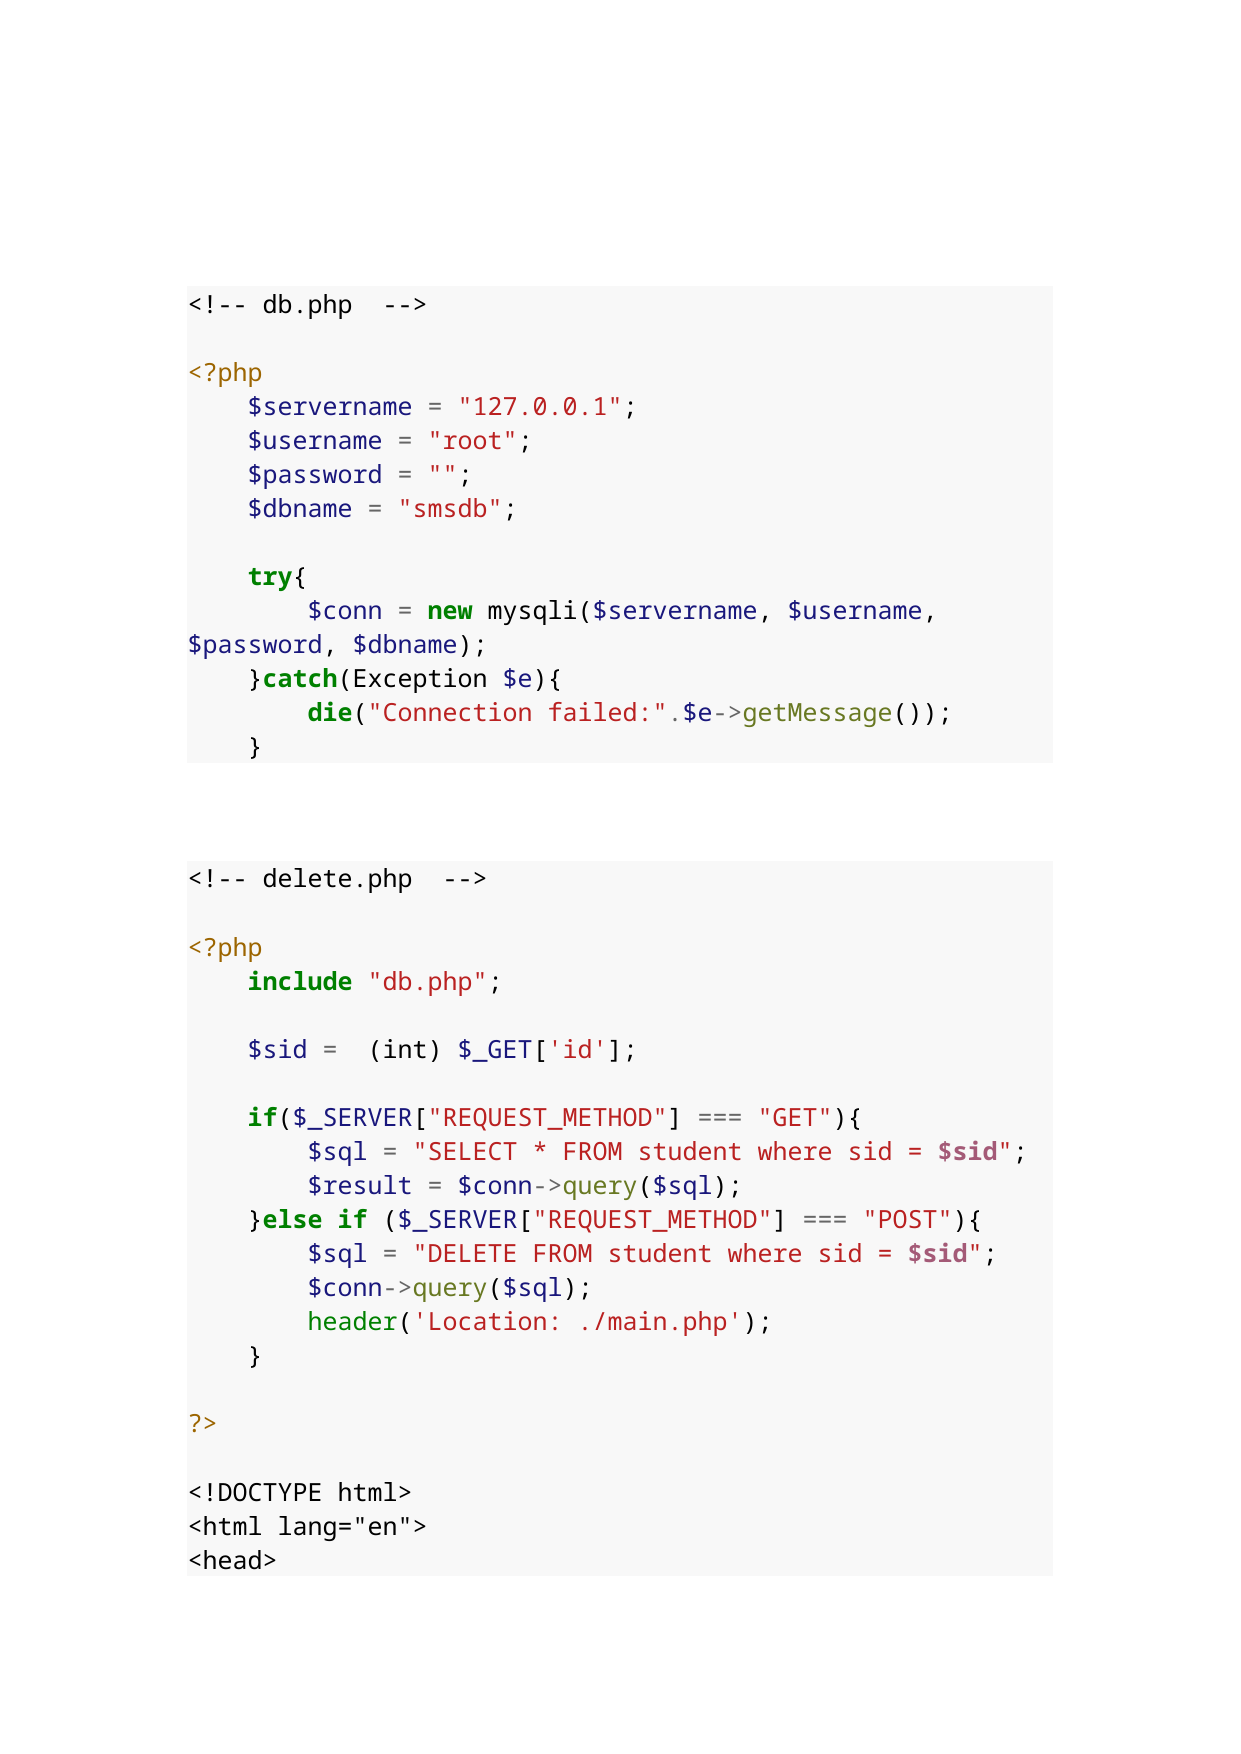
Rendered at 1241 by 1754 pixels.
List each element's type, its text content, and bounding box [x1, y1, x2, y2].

text } [187, 1338, 1053, 1372]
text }else if ($_SERVER["REQUEST_METHOD"] === "POST"){ [187, 1202, 1053, 1236]
text $password = ""; [187, 457, 1053, 491]
text <?php [187, 929, 1053, 963]
text <!-- db.php --> [187, 286, 1053, 320]
text $conn = new mysqli($servername, $username, $password, $dbname); [187, 593, 1053, 661]
text } [187, 729, 1053, 763]
text $result = $conn->query($sql); [187, 1168, 1053, 1202]
text header('Location: ./main.php'); [187, 1304, 1053, 1338]
text ?> [187, 1406, 1053, 1440]
text }catch(Exception $e){ [187, 661, 1053, 695]
text $dbname = "smsdb"; [187, 491, 1053, 525]
text $servername = "127.0.0.1"; [187, 388, 1053, 422]
text <html lang="en"> [187, 1508, 1053, 1542]
text <head> [187, 1542, 1053, 1576]
text include "db.php"; [187, 963, 1053, 997]
text $sid = (int) $_GET['id']; [187, 1031, 1053, 1065]
text die("Connection failed:".$e->getMessage()); [187, 695, 1053, 729]
text try{ [187, 559, 1053, 593]
text $sql = "DELETE FROM student where sid = $sid"; [187, 1236, 1053, 1270]
text $username = "root"; [187, 422, 1053, 457]
text <?php [187, 354, 1053, 388]
text if($_SERVER["REQUEST_METHOD"] === "GET"){ [187, 1099, 1053, 1133]
text <!DOCTYPE html> [187, 1474, 1053, 1508]
text <!-- delete.php --> [187, 861, 1053, 895]
text $conn->query($sql); [187, 1270, 1053, 1304]
text $sql = "SELECT * FROM student where sid = $sid"; [187, 1133, 1053, 1168]
